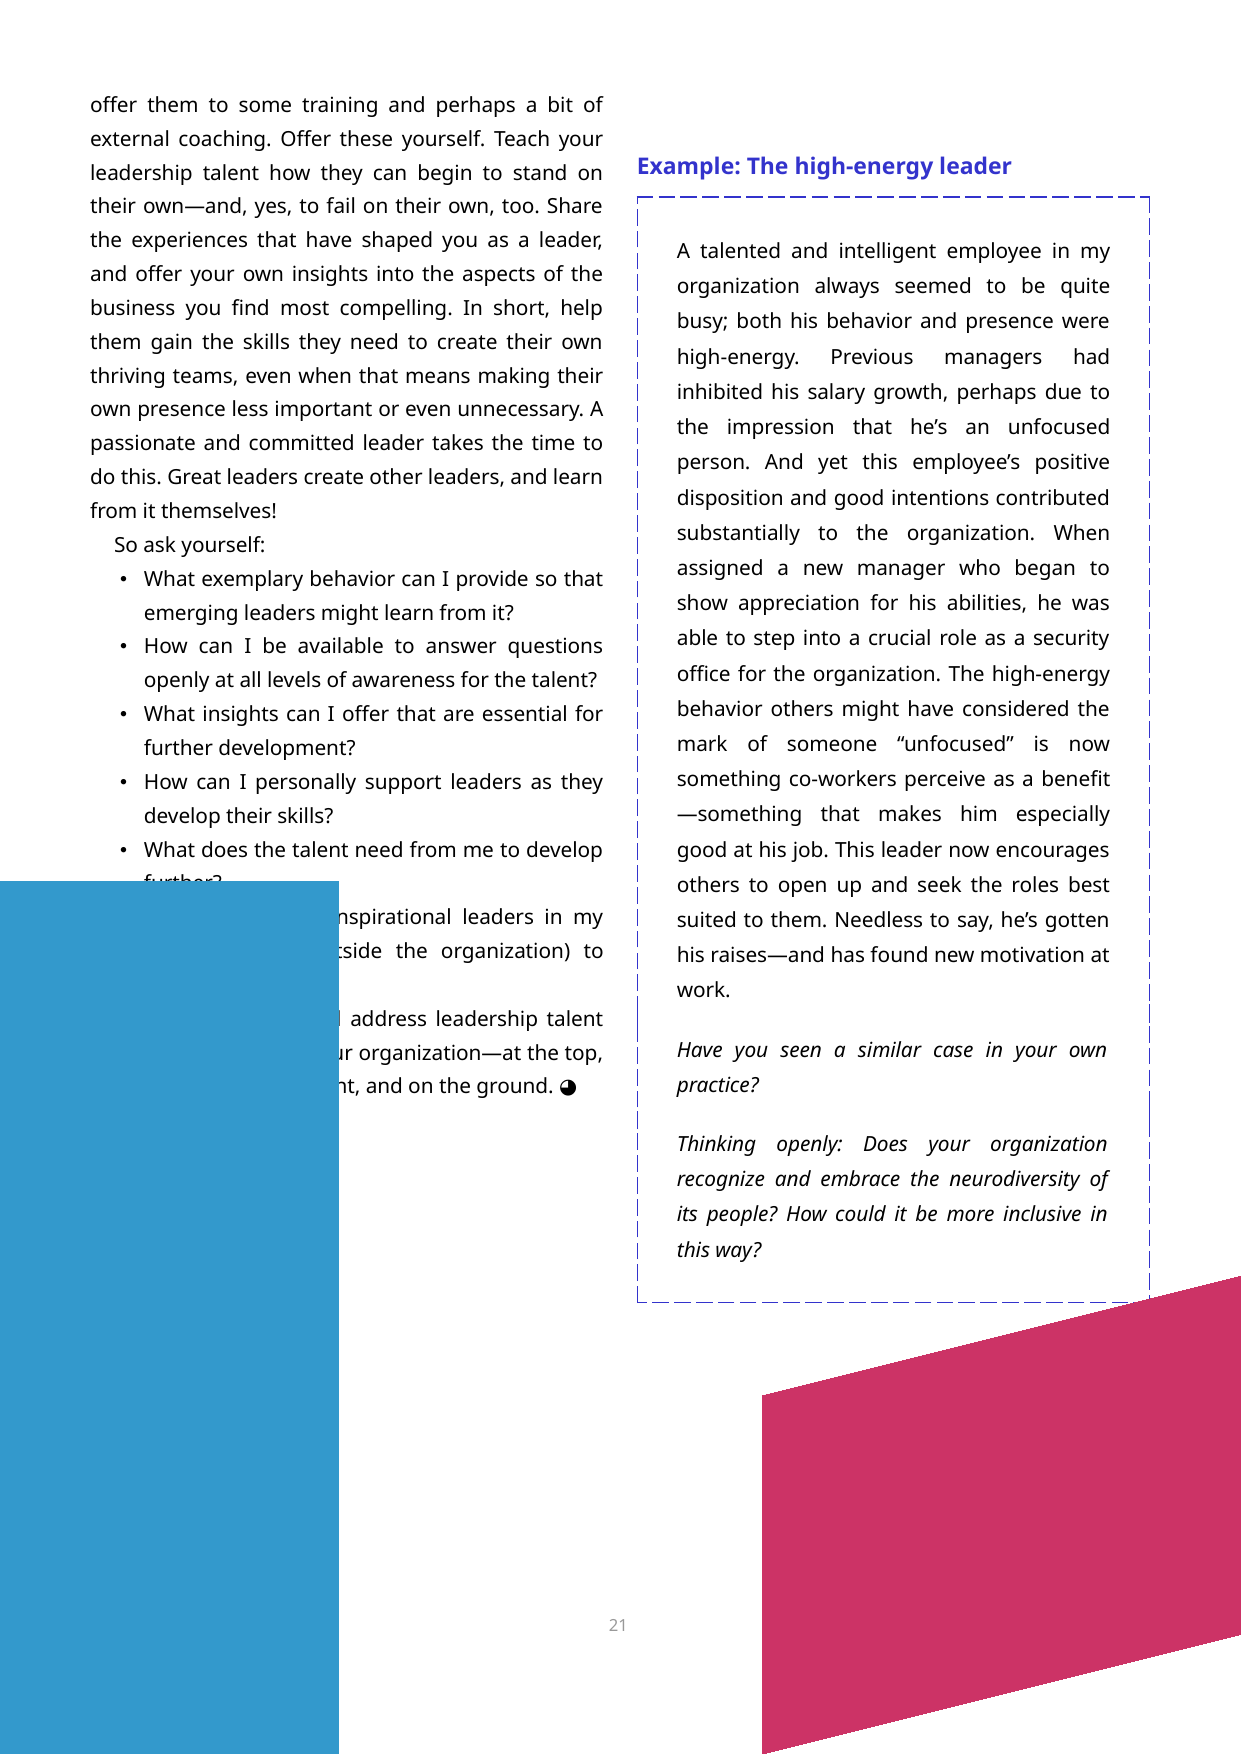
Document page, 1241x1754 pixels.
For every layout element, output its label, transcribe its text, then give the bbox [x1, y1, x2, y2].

list How can I personally support leaders as they develop their skills? [120, 767, 604, 829]
list What insights can I offer that are essential for further development? [120, 699, 604, 761]
list What exemplary behavior can I provide so that emerging leaders might learn from it? [120, 564, 604, 626]
subtitle Example: The high-energy leader [637, 150, 1150, 181]
picture [1107, 1665, 1120, 1669]
text A talented and intelligent employee in my organization always seemed to be quite busy; both his behavior and presence were high-energy. Previous managers had inhibited his salary growth, perhaps due to the impression that he’s an unfocused person. And yet this employee’s positive disposition and good intentions contributed substantially to the organization. When assigned a new manager who began to show appreciation for his abilities, he was able to step into a crucial role as a security office for the organization. The high-energy behavior others might have considered the mark of someone “unfocused” is now something co-workers perceive as a benefit—something that makes him especially good at his job. This leader now encourages others to open up and seek the roles best suited to them. Needless to say, he’s gotten his raises—and has found new motivation at work. [637, 196, 1150, 995]
text So ask yourself: [90, 530, 604, 558]
text In the next chapter, I’ll address leadership talent in various locations in your organization—at the top, in the middle management, and on the ground. ◕ [339, 1004, 604, 1100]
text Have you seen a similar case in your own practice? [637, 995, 1150, 1089]
list How can I be available to answer questions openly at all levels of awareness for the talent? [120, 632, 604, 694]
text Thinking openly: Does your organization recognize and embrace the neurodiversity of its people? How could it be more inclusive in this way? [637, 1089, 1150, 1303]
list What does the talent need from me to develop further? [120, 835, 604, 897]
text offer them to some training and perhaps a bit of external coaching. Offer these yourself. Teach your leadership talent how they can begin to stand on their own—and, yes, to fail on their own, too. Share the experiences that have shaped you as a leader, and offer your own insights into the aspects of the business you find most compelling. In short, help them gain the skills they need to create their own thriving teams, even when that means making their own presence less important or even unnecessary. A passionate and committed leader takes the time to do this. Great leaders create other leaders, and learn from it themselves! [90, 90, 604, 524]
list Can I offer other inspirational leaders in my network (in or outside the organization) to contribute? [339, 902, 604, 998]
